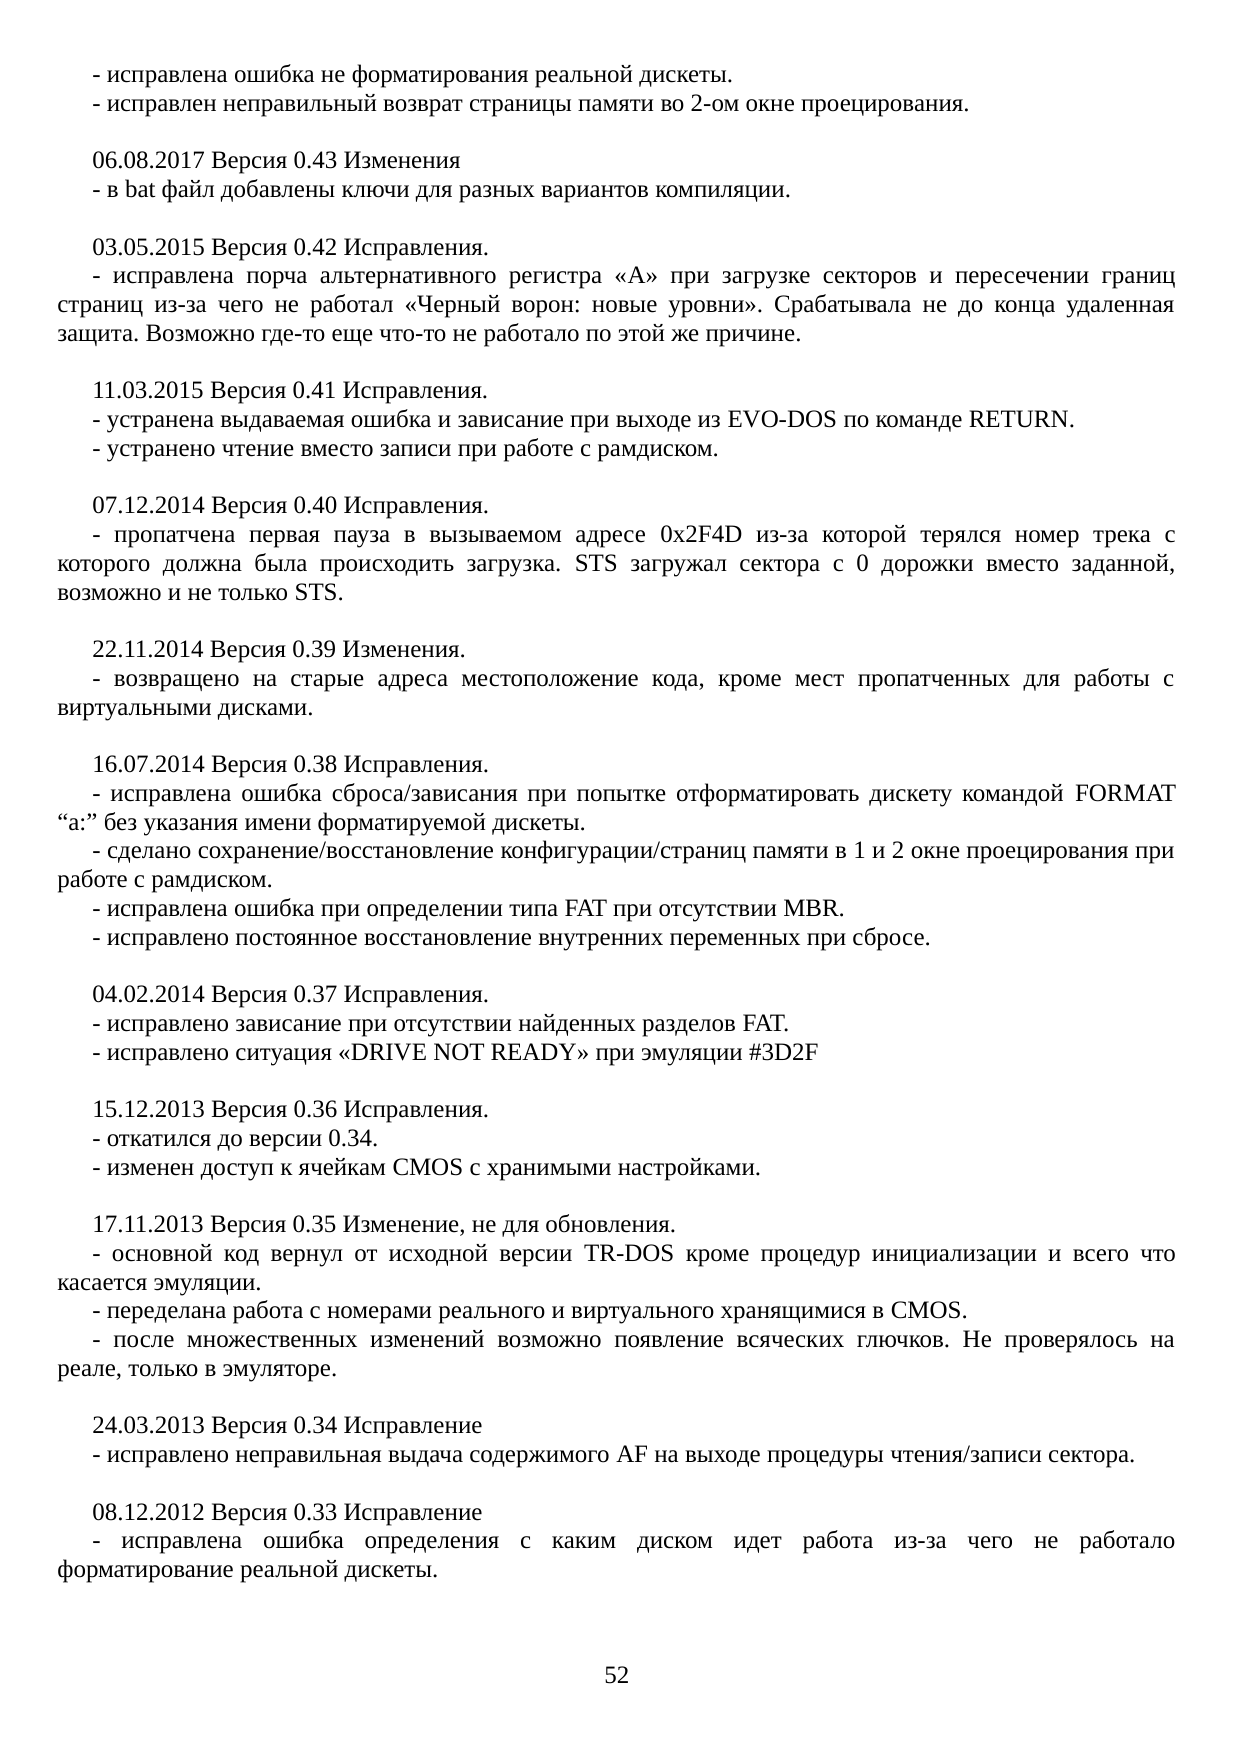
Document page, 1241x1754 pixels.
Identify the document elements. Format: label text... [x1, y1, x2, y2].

text - откатился до версии 0.34. [57, 1123, 1176, 1152]
text 11.03.2015 Версия 0.41 Исправления. [57, 376, 1176, 404]
text - исправлен неправильный возврат страницы памяти во 2-ом окне проецирования. [57, 88, 1176, 117]
text 22.11.2014 Версия 0.39 Изменения. [57, 634, 1176, 663]
text - исправлена ошибка при определении типа FAT при отсутствии MBR. [57, 893, 1176, 922]
text 24.03.2013 Версия 0.34 Исправление [57, 1411, 1176, 1439]
text - устранено чтение вместо записи при работе с рамдиском. [57, 433, 1176, 462]
text - исправлено постоянное восстановление внутренних переменных при сбросе. [57, 922, 1176, 951]
text - исправлена порча альтернативного регистра «A» при загрузке секторов и пересечении границ страниц из-за чего не работал «Черный ворон: новые уровни». Срабатывала не до конца удаленная защита. Возможно где-то еще что-то не работало по этой же причине. [57, 261, 1176, 347]
text 08.12.2012 Версия 0.33 Исправление [57, 1497, 1176, 1526]
text - изменен доступ к ячейкам CMOS с хранимыми настройками. [57, 1152, 1176, 1181]
text - после множественных изменений возможно появление всяческих глючков. Не проверялось на реале, только в эмуляторе. [57, 1324, 1176, 1382]
text - исправлена ошибка сброса/зависания при попытке отформатировать дискету командой FORMAT “a:” без указания имени форматируемой дискеты. [57, 778, 1176, 836]
text 03.05.2015 Версия 0.42 Исправления. [57, 232, 1176, 261]
text - основной код вернул от исходной версии TR-DOS кроме процедур инициализации и всего что касается эмуляции. [57, 1238, 1176, 1296]
text - исправлена ошибка определения с каким диском идет работа из-за чего не работало форматирование реальной дискеты. [57, 1526, 1176, 1583]
text - исправлено ситуация «DRIVE NOT READY» при эмуляции #3D2F [57, 1037, 1176, 1066]
text 07.12.2014 Версия 0.40 Исправления. [57, 491, 1176, 519]
text - возвращено на старые адреса местоположение кода, кроме мест пропатченных для работы с виртуальными дисками. [57, 663, 1176, 721]
text - исправлено зависание при отсутствии найденных разделов FAT. [57, 1008, 1176, 1037]
text 17.11.2013 Версия 0.35 Изменение, не для обновления. [57, 1209, 1176, 1238]
text - переделана работа с номерами реального и виртуального хранящимися в CMOS. [57, 1296, 1176, 1324]
text 16.07.2014 Версия 0.38 Исправления. [57, 749, 1176, 778]
text 06.08.2017 Версия 0.43 Изменения [57, 146, 1176, 174]
text - в bat файл добавлены ключи для разных вариантов компиляции. [57, 174, 1176, 203]
text - устранена выдаваемая ошибка и зависание при выходе из EVO-DOS по команде RETURN. [57, 404, 1176, 433]
text 04.02.2014 Версия 0.37 Исправления. [57, 979, 1176, 1008]
text - исправлена ошибка не форматирования реальной дискеты. [57, 59, 1176, 88]
text - исправлено неправильная выдача содержимого AF на выходе процедуры чтения/записи сектора. [57, 1439, 1176, 1468]
text - пропатчена первая пауза в вызываемом адресе 0x2F4D из-за которой терялся номер трека с которого должна была происходить загрузка. STS загружал сектора с 0 дорожки вместо заданной, возможно и не только STS. [57, 519, 1176, 606]
text - сделано сохранение/восстановление конфигурации/страниц памяти в 1 и 2 окне проецирования при работе с рамдиском. [57, 836, 1176, 893]
text 15.12.2013 Версия 0.36 Исправления. [57, 1094, 1176, 1123]
